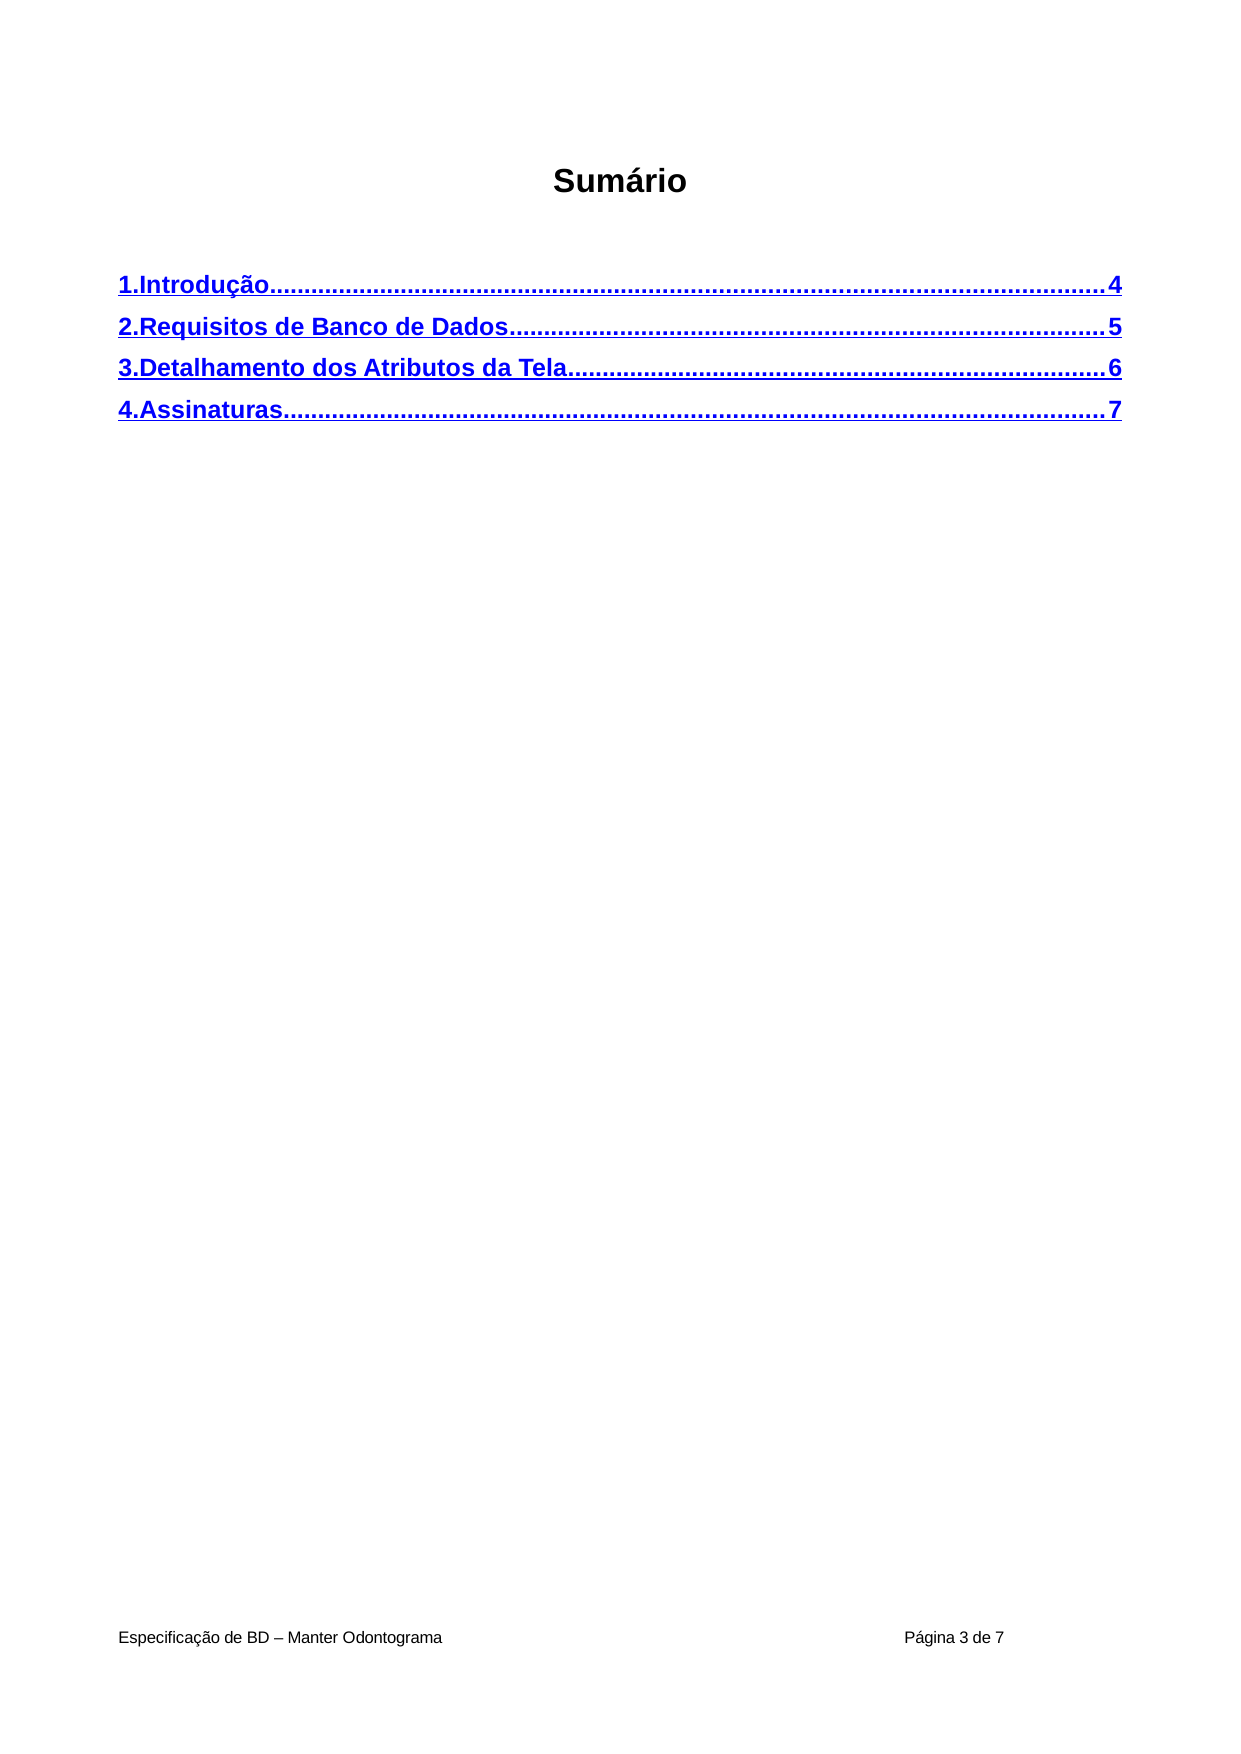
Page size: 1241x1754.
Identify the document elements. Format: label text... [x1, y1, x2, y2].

text 2.Requisitos de Banco de Dados 5 [118, 312, 1122, 337]
text 3.Detalhamento dos Atributos da Tela 6 [118, 353, 1122, 378]
text 1.Introdução 4 [118, 270, 1122, 295]
text 4.Assinaturas 7 [118, 395, 1122, 420]
title Sumário [118, 161, 1122, 199]
